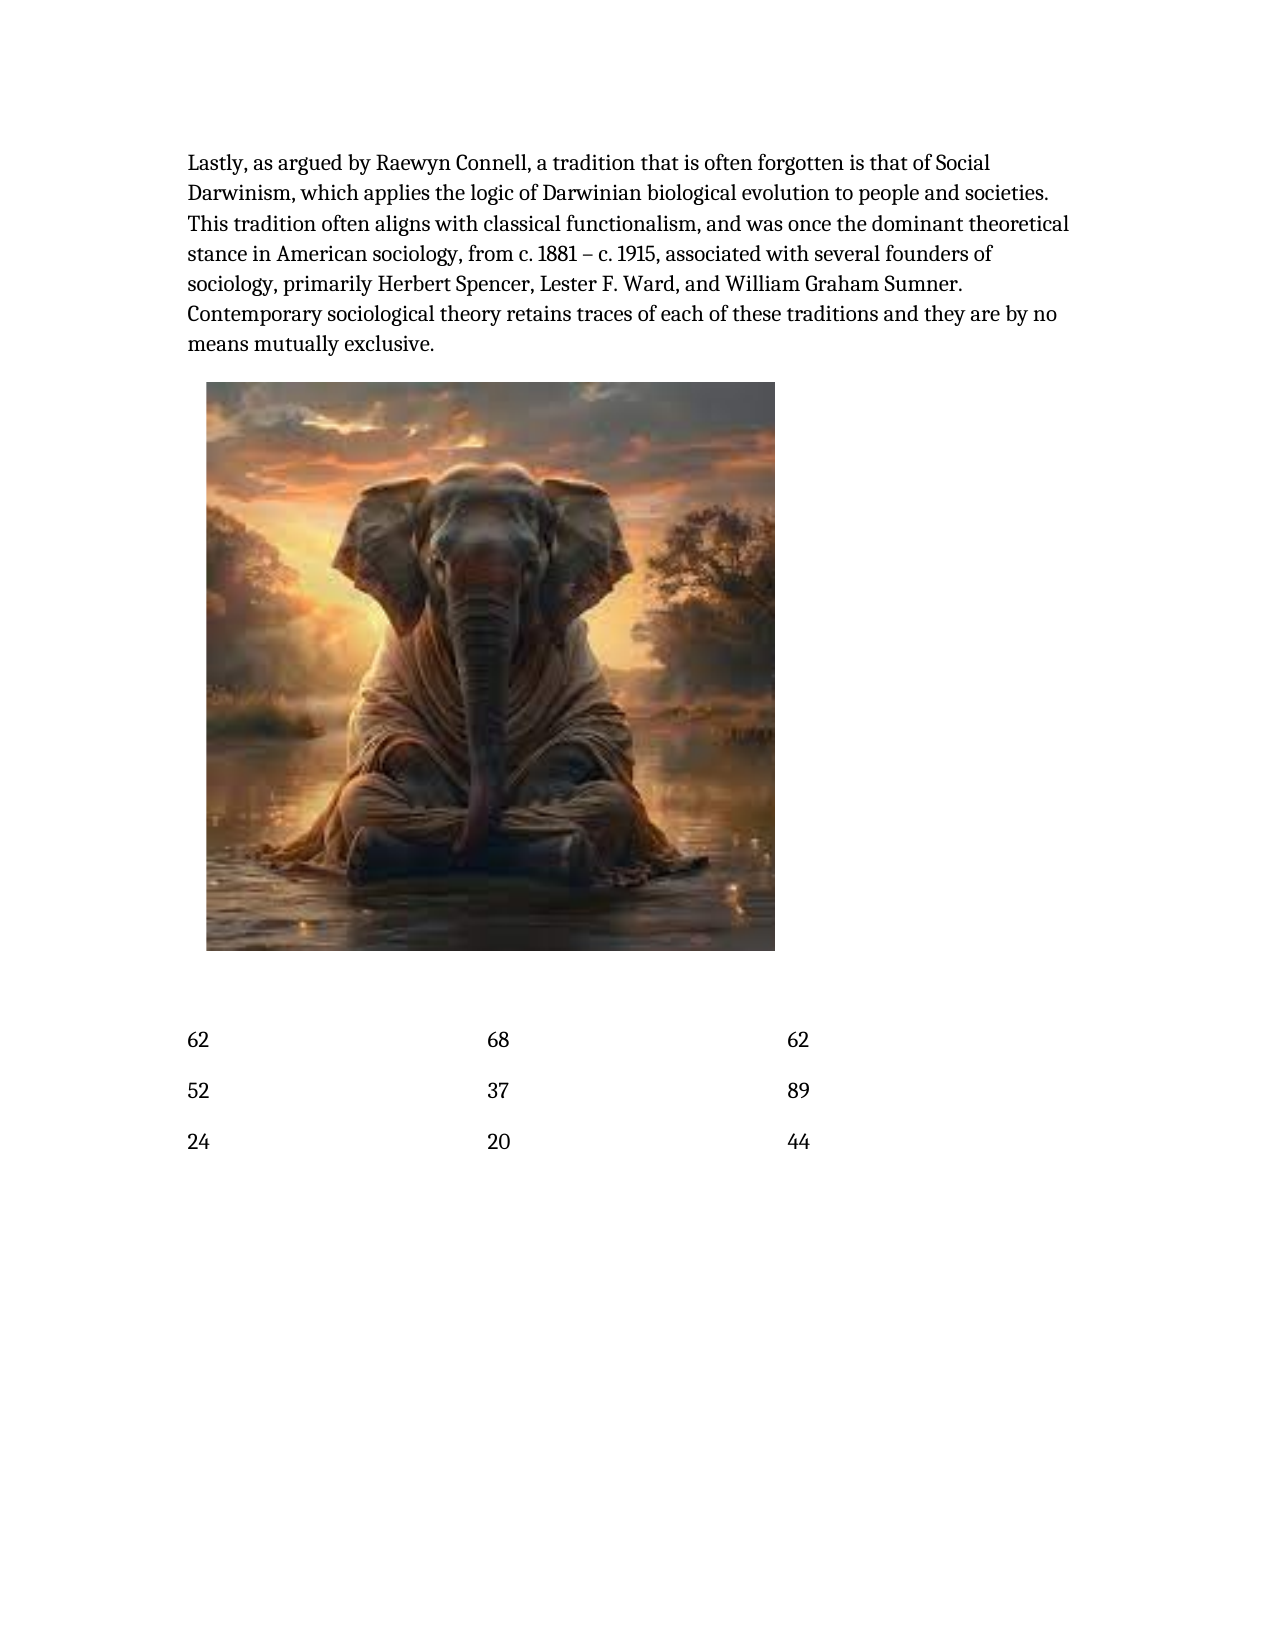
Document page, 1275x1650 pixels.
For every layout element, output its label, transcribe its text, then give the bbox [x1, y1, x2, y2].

table_header 62 [776, 1027, 1076, 1078]
table_cell 24 [176, 1129, 476, 1180]
picture [206, 382, 775, 951]
table_cell 52 [176, 1078, 476, 1129]
table_cell 20 [476, 1129, 776, 1180]
table_header 68 [476, 1027, 776, 1078]
table_header 62 [176, 1027, 476, 1078]
table_cell 89 [776, 1078, 1076, 1129]
table_cell 44 [776, 1129, 1076, 1180]
table_cell 37 [476, 1078, 776, 1129]
text Lastly, as argued by Raewyn Connell, a tradition that is often forgotten is that of Social Darwinism, which applies the logic of Darwinian biological evolution to people and societies. This tradition often aligns with classical functionalism, and was once the dominant theoretical stance in American sociology, from c. 1881 – c. 1915, associated with several founders of sociology, primarily Herbert Spencer, Lester F. Ward, and William Graham Sumner. Contemporary sociological theory retains traces of each of these traditions and they are by no means mutually exclusive. [187, 150, 1087, 358]
